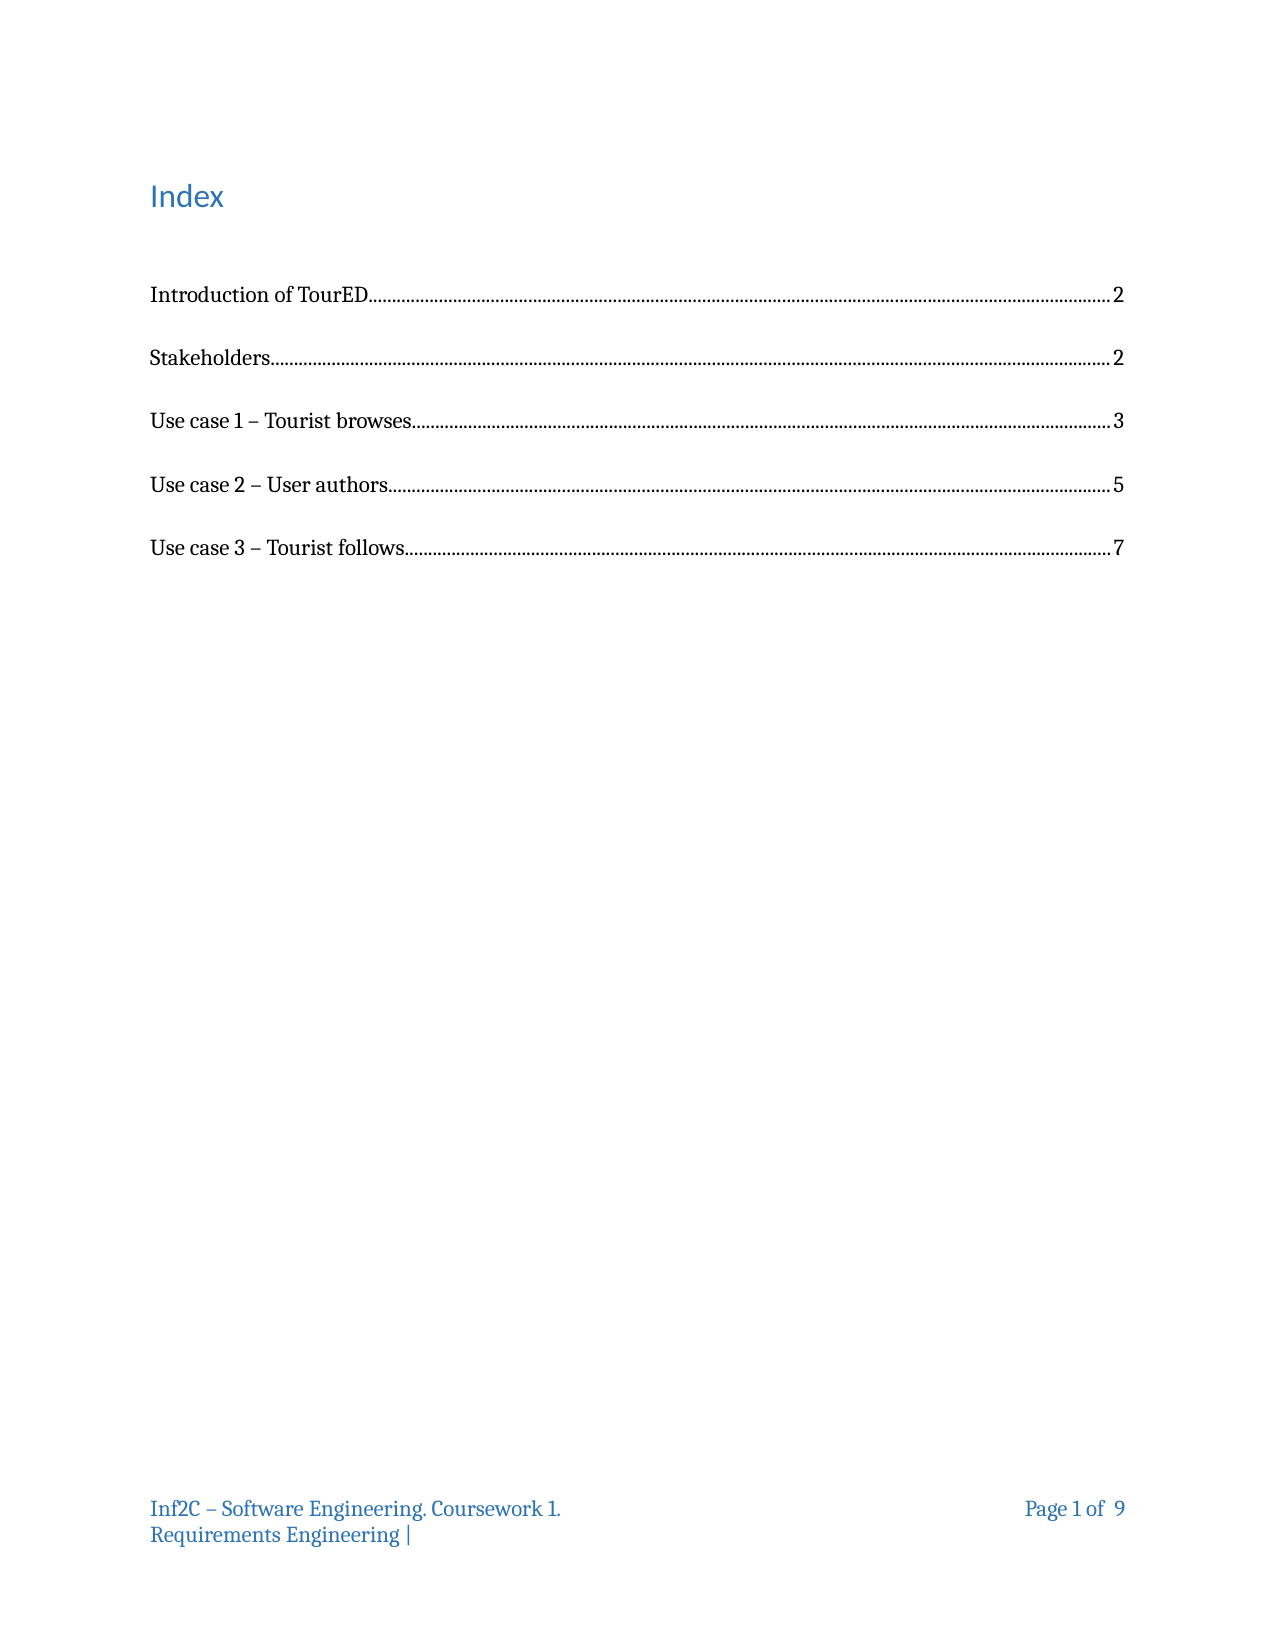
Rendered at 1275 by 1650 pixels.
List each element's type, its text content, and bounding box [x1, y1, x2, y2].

text Use case 2 – User authors 5 [150, 471, 1125, 498]
text Use case 1 – Tourist browses 3 [150, 408, 1125, 435]
text Use case 3 – Tourist follows 7 [150, 534, 1125, 561]
text Introduction of TourED 2 [150, 282, 1125, 308]
subtitle Index [150, 175, 1125, 216]
text Stakeholders 2 [150, 345, 1125, 372]
